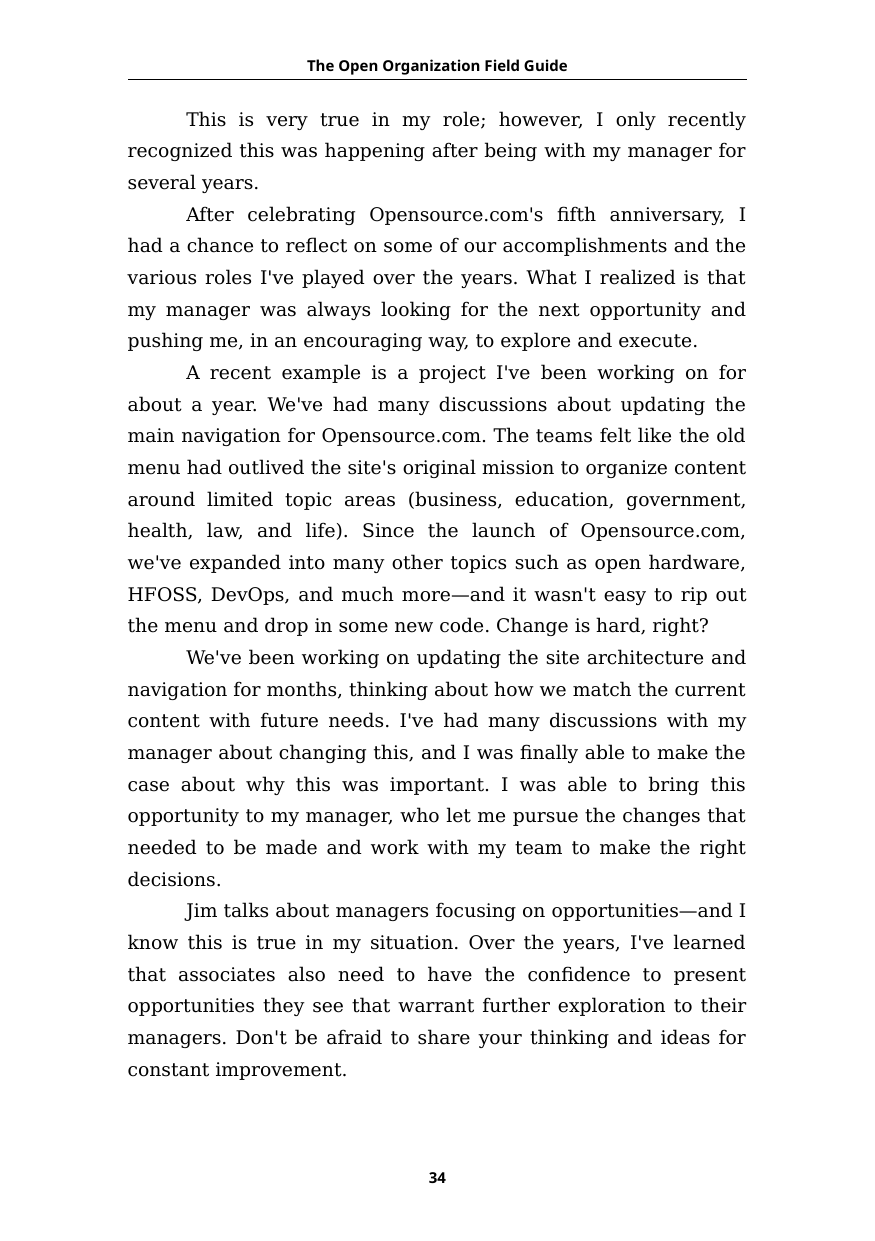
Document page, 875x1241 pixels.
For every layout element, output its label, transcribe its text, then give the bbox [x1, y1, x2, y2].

text This is very true in my role; however, I only recently recognized this was happening after being with my manager for several years. [127, 108, 747, 194]
text A recent example is a project I've been working on for about a year. We've had many discussions about updating the main navigation for Opensource.com. The teams felt like the old menu had outlived the site's original mission to organize content around limited topic areas (business, education, government, health, law, and life). Since the launch of Opensource.com, we've expanded into many other topics such as open hardware, HFOSS, DevOps, and much more—and it wasn't easy to rip out the menu and drop in some new code. Change is hard, right? [127, 362, 747, 637]
text After celebrating Opensource.com's fifth anniversary, I had a chance to reflect on some of our accomplishments and the various roles I've played over the years. What I realized is that my manager was always looking for the next opportunity and pushing me, in an encouraging way, to explore and execute. [127, 203, 747, 352]
text We've been working on updating the site architecture and navigation for months, thinking about how we match the current content with future needs. I've had many discussions with my manager about changing this, and I was finally able to make the case about why this was important. I was able to bring this opportunity to my manager, who let me pursue the changes that needed to be made and work with my team to make the right decisions. [127, 647, 747, 890]
text Jim talks about managers focusing on opportunities—and I know this is true in my situation. Over the years, I've learned that associates also need to have the confidence to present opportunities they see that warrant further exploration to their managers. Don't be afraid to share your thinking and ideas for constant improvement. [127, 900, 747, 1080]
